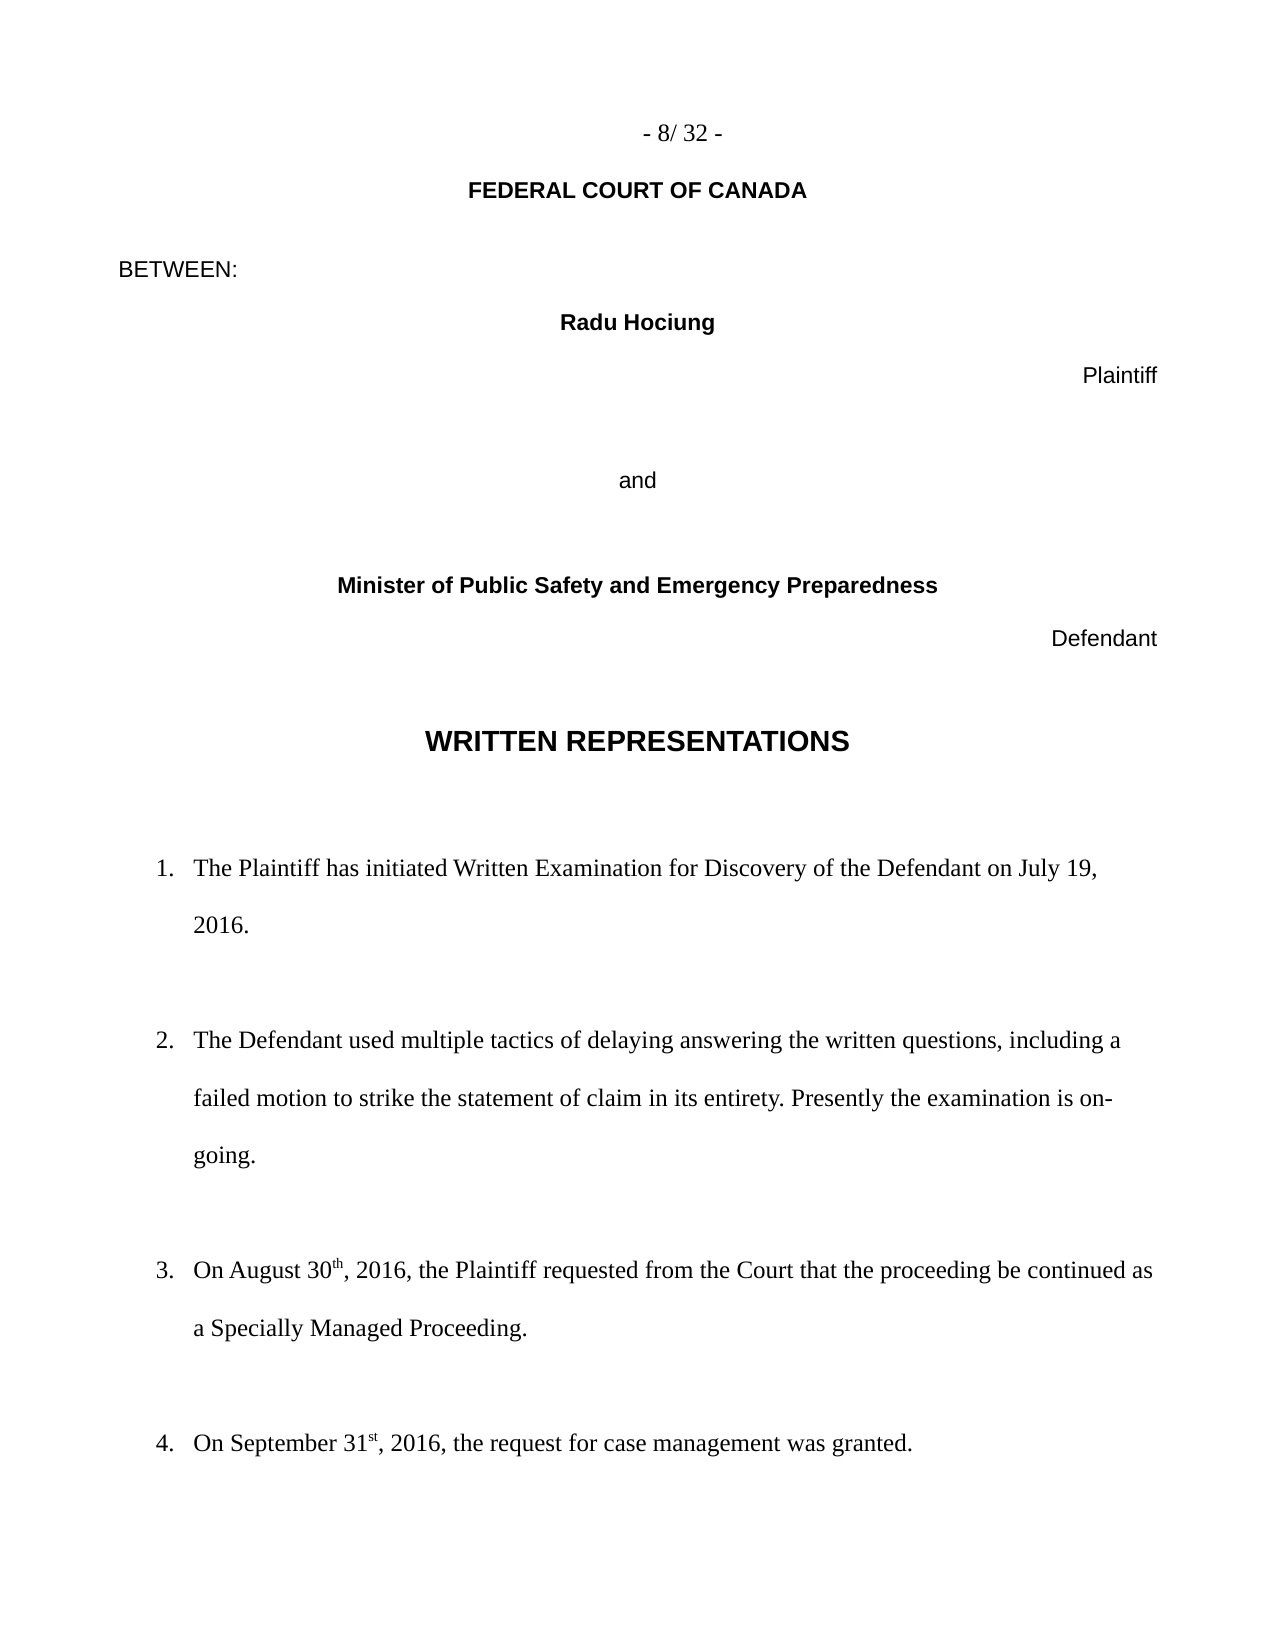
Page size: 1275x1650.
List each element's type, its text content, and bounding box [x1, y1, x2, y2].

subtitle WRITTEN REPRESENTATIONS [118, 724, 1157, 758]
subtitle Radu Hociung [118, 309, 1157, 335]
subtitle On August 30th, 2016, the Plaintiff requested from the Court that the proceeding be continued as a Specially Managed Proceeding. [156, 1255, 1157, 1342]
subtitle BETWEEN: [118, 256, 1157, 282]
subtitle and [118, 467, 1157, 493]
subtitle Plaintiff [118, 362, 1157, 388]
subtitle FEDERAL COURT OF CANADA [118, 177, 1157, 203]
subtitle Defendant [118, 625, 1157, 651]
subtitle The Plaintiff has initiated Written Examination for Discovery of the Defendant on July 19, 2016. [156, 853, 1157, 939]
subtitle The Defendant used multiple tactics of delaying answering the written questions, including a failed motion to strike the statement of claim in its entirety. Presently the examination is on-going. [156, 1025, 1157, 1169]
subtitle On September 31st, 2016, the request for case management was granted. [156, 1428, 1157, 1457]
subtitle Minister of Public Safety and Emergency Preparedness [118, 572, 1157, 599]
